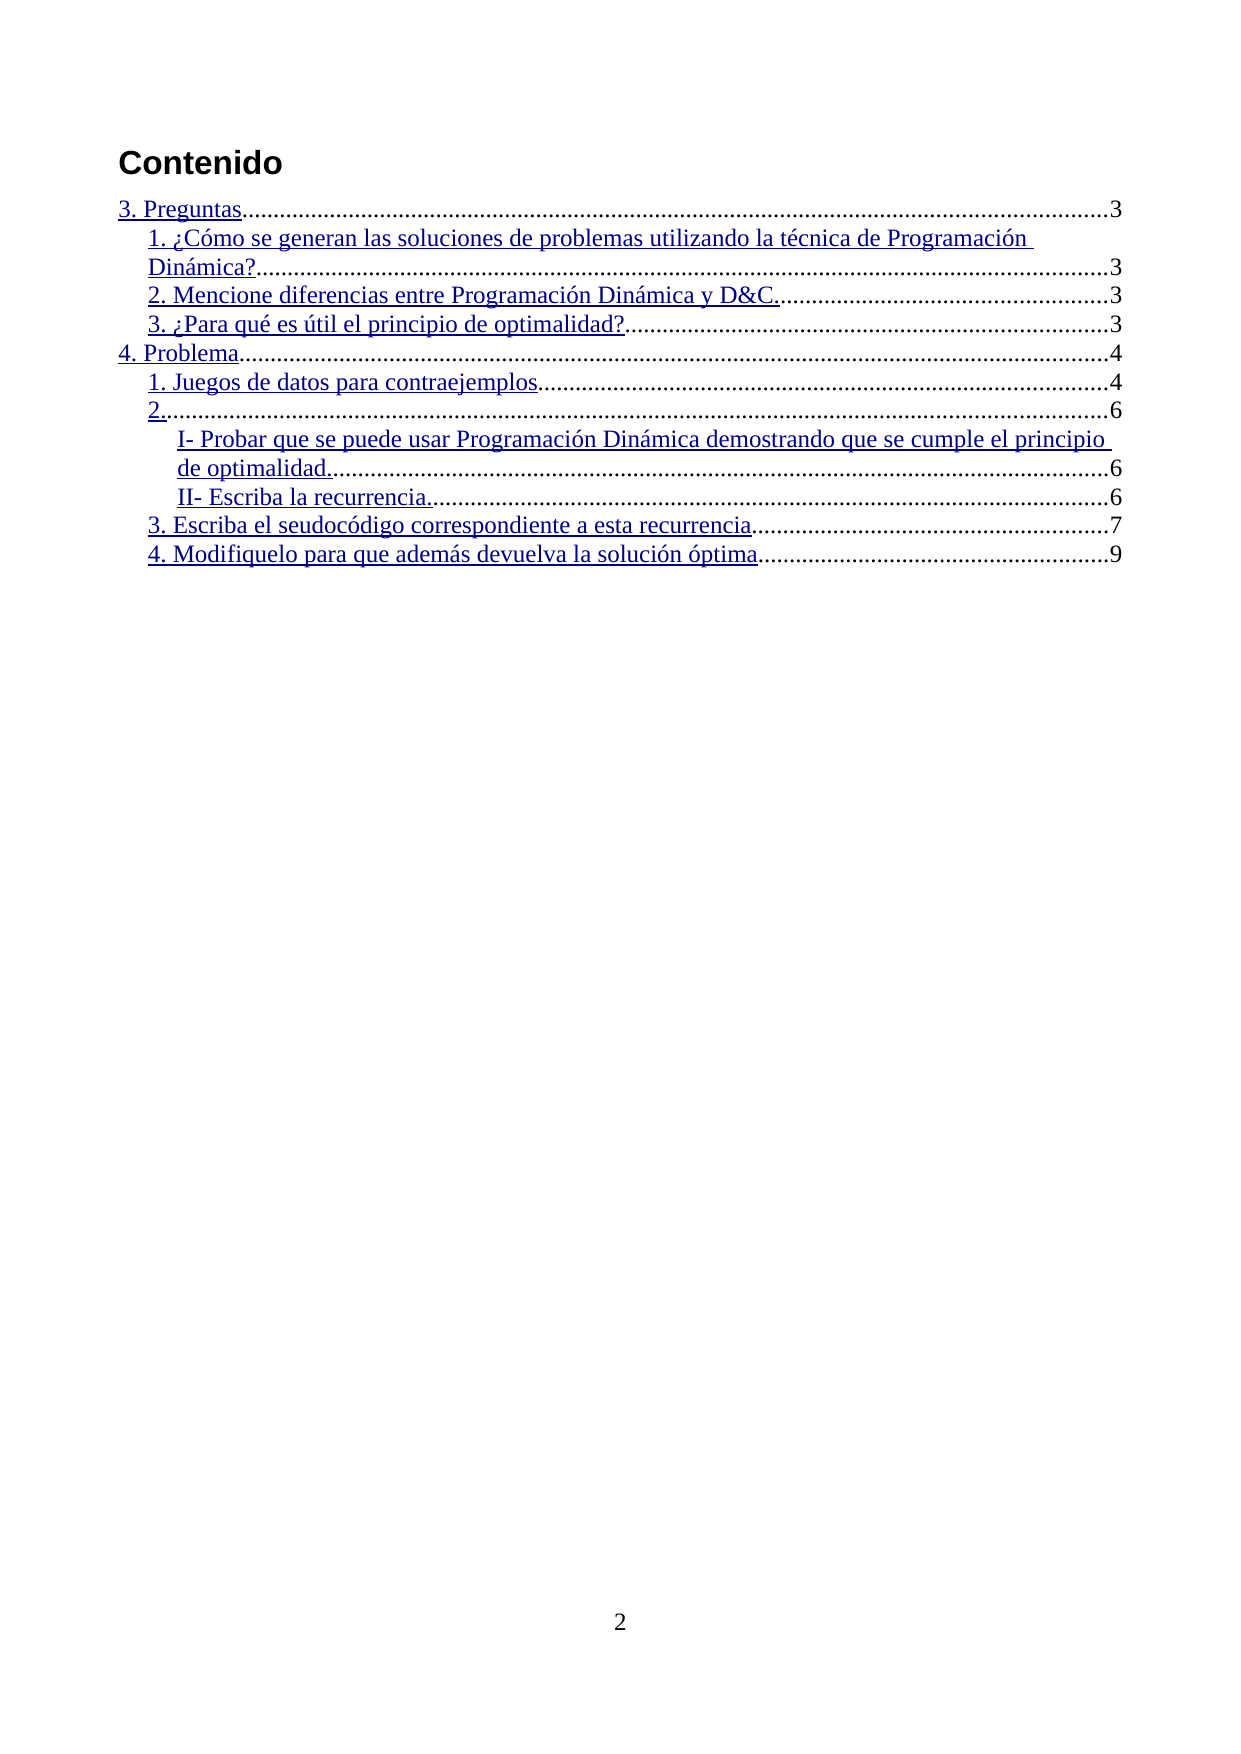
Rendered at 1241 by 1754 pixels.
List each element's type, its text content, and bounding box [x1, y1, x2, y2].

text 1. ¿Cómo se generan las soluciones de problemas utilizando la técnica de Programación Dinámica? 3 [148, 223, 1122, 280]
text 3. Preguntas 3 [118, 194, 1122, 223]
text II- Escriba la recurrencia. 6 [177, 482, 1122, 510]
subtitle Contenido [118, 143, 1122, 182]
text 1. Juegos de datos para contraejemplos 4 [148, 367, 1122, 395]
text 4. Modifiquelo para que además devuelva la solución óptima 9 [148, 539, 1122, 568]
text I- Probar que se puede usar Programación Dinámica demostrando que se cumple el principio de optimalidad. 6 [177, 424, 1122, 482]
text 3. Escriba el seudocódigo correspondiente a esta recurrencia 7 [148, 510, 1122, 539]
text 4. Problema 4 [118, 338, 1122, 367]
text 3. ¿Para qué es útil el principio de optimalidad? 3 [148, 309, 1122, 338]
text 2. Mencione diferencias entre Programación Dinámica y D&C. 3 [148, 280, 1122, 309]
text 2. 6 [148, 395, 1122, 424]
